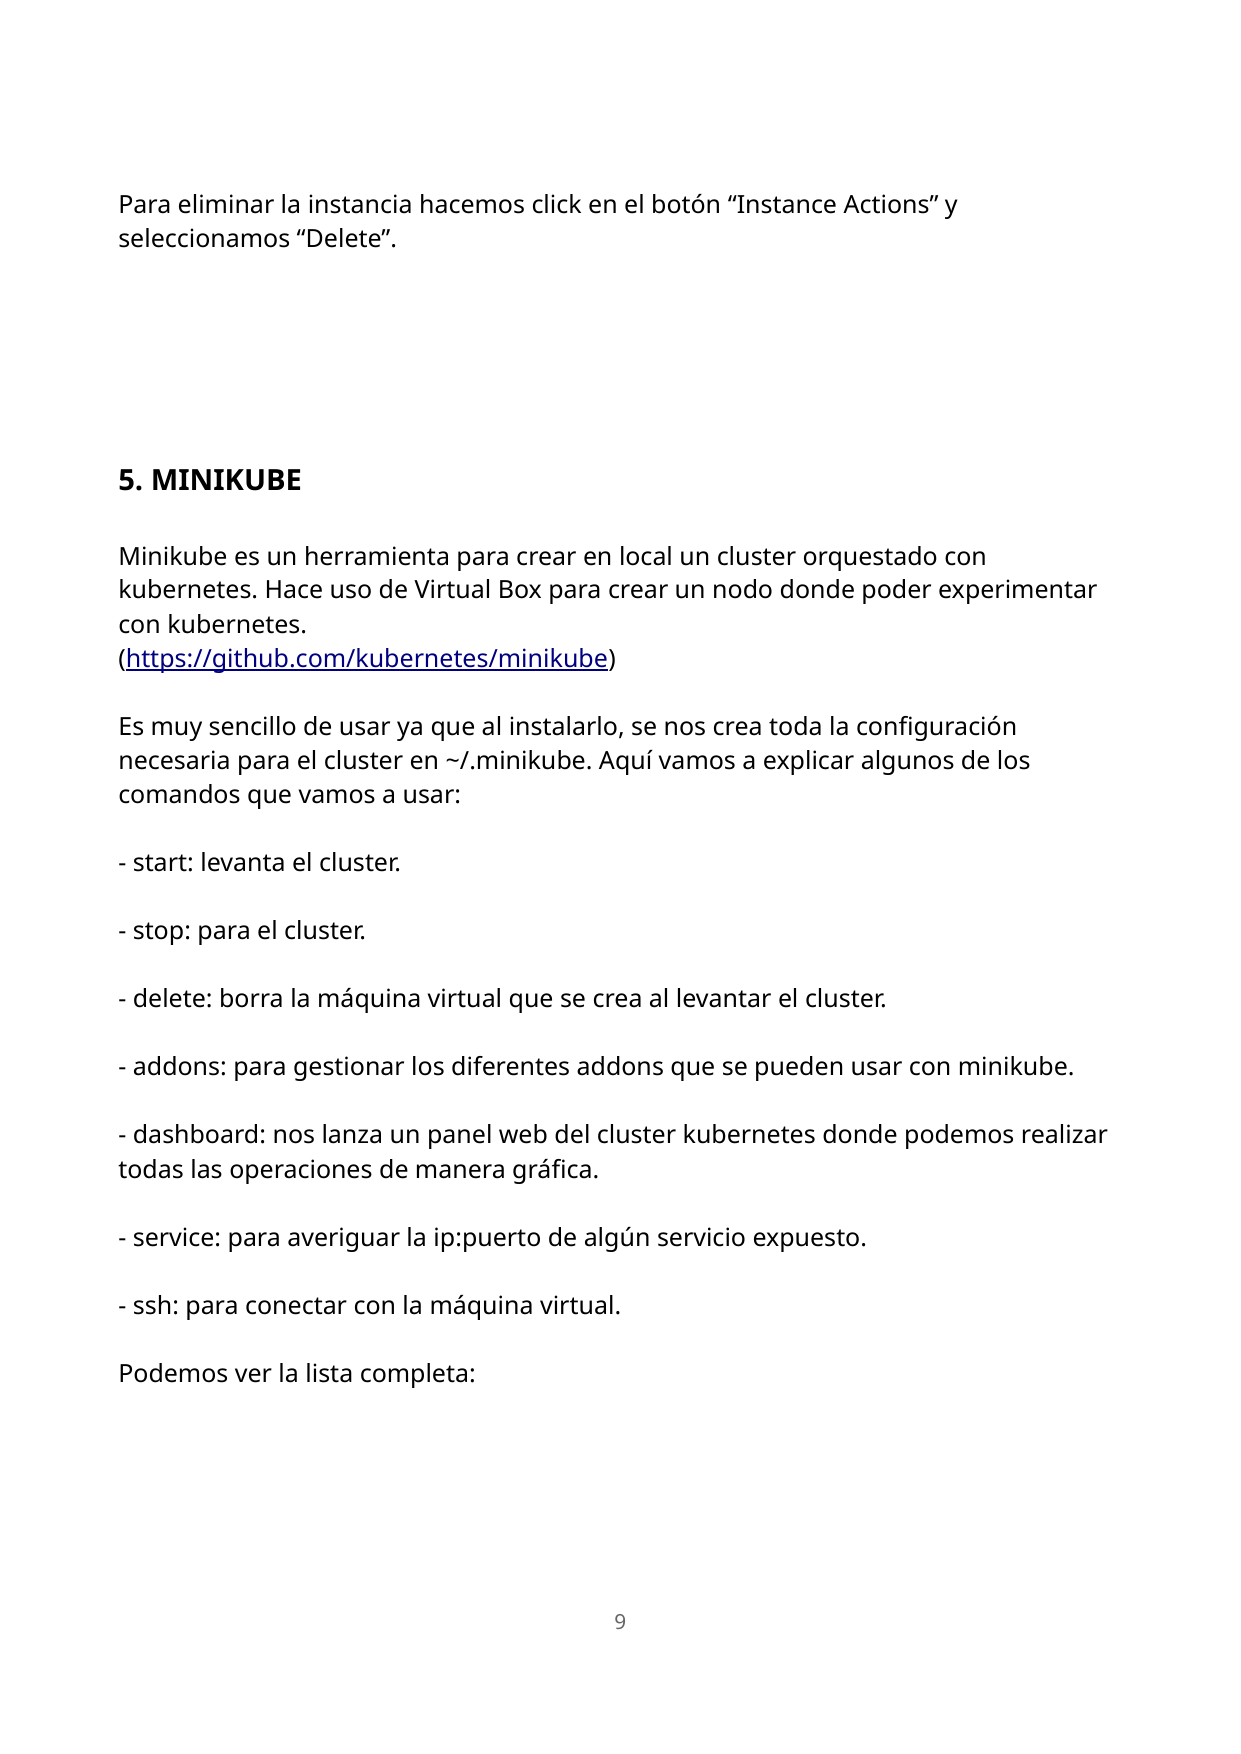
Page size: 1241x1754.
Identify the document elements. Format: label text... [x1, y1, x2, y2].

text - ssh: para conectar con la máquina virtual. [118, 1287, 1122, 1322]
text - addons: para gestionar los diferentes addons que se pueden usar con minikube. [118, 1049, 1122, 1083]
text - delete: borra la máquina virtual que se crea al levantar el cluster. [118, 981, 1122, 1015]
text - dashboard: nos lanza un panel web del cluster kubernetes donde podemos realizar todas las operaciones de manera gráfica. [118, 1117, 1122, 1185]
text - service: para averiguar la ip:puerto de algún servicio expuesto. [118, 1219, 1122, 1253]
text Es muy sencillo de usar ya que al instalarlo, se nos crea toda la configuración necesaria para el cluster en ~/.minikube. Aquí vamos a explicar algunos de los comandos que vamos a usar: [118, 708, 1122, 811]
text Podemos ver la lista completa: [118, 1356, 1122, 1390]
text - stop: para el cluster. [118, 913, 1122, 947]
text Minikube es un herramienta para crear en local un cluster orquestado con kubernetes. Hace uso de Virtual Box para crear un nodo donde poder experimentar con kubernetes. [118, 538, 1122, 640]
text Para eliminar la instancia hacemos click en el botón “Instance Actions” y seleccionamos “Delete”. [118, 186, 1122, 254]
text (https://github.com/kubernetes/minikube) [118, 640, 1122, 674]
text 5. MINIKUBE [118, 459, 1122, 498]
text - start: levanta el cluster. [118, 845, 1122, 879]
